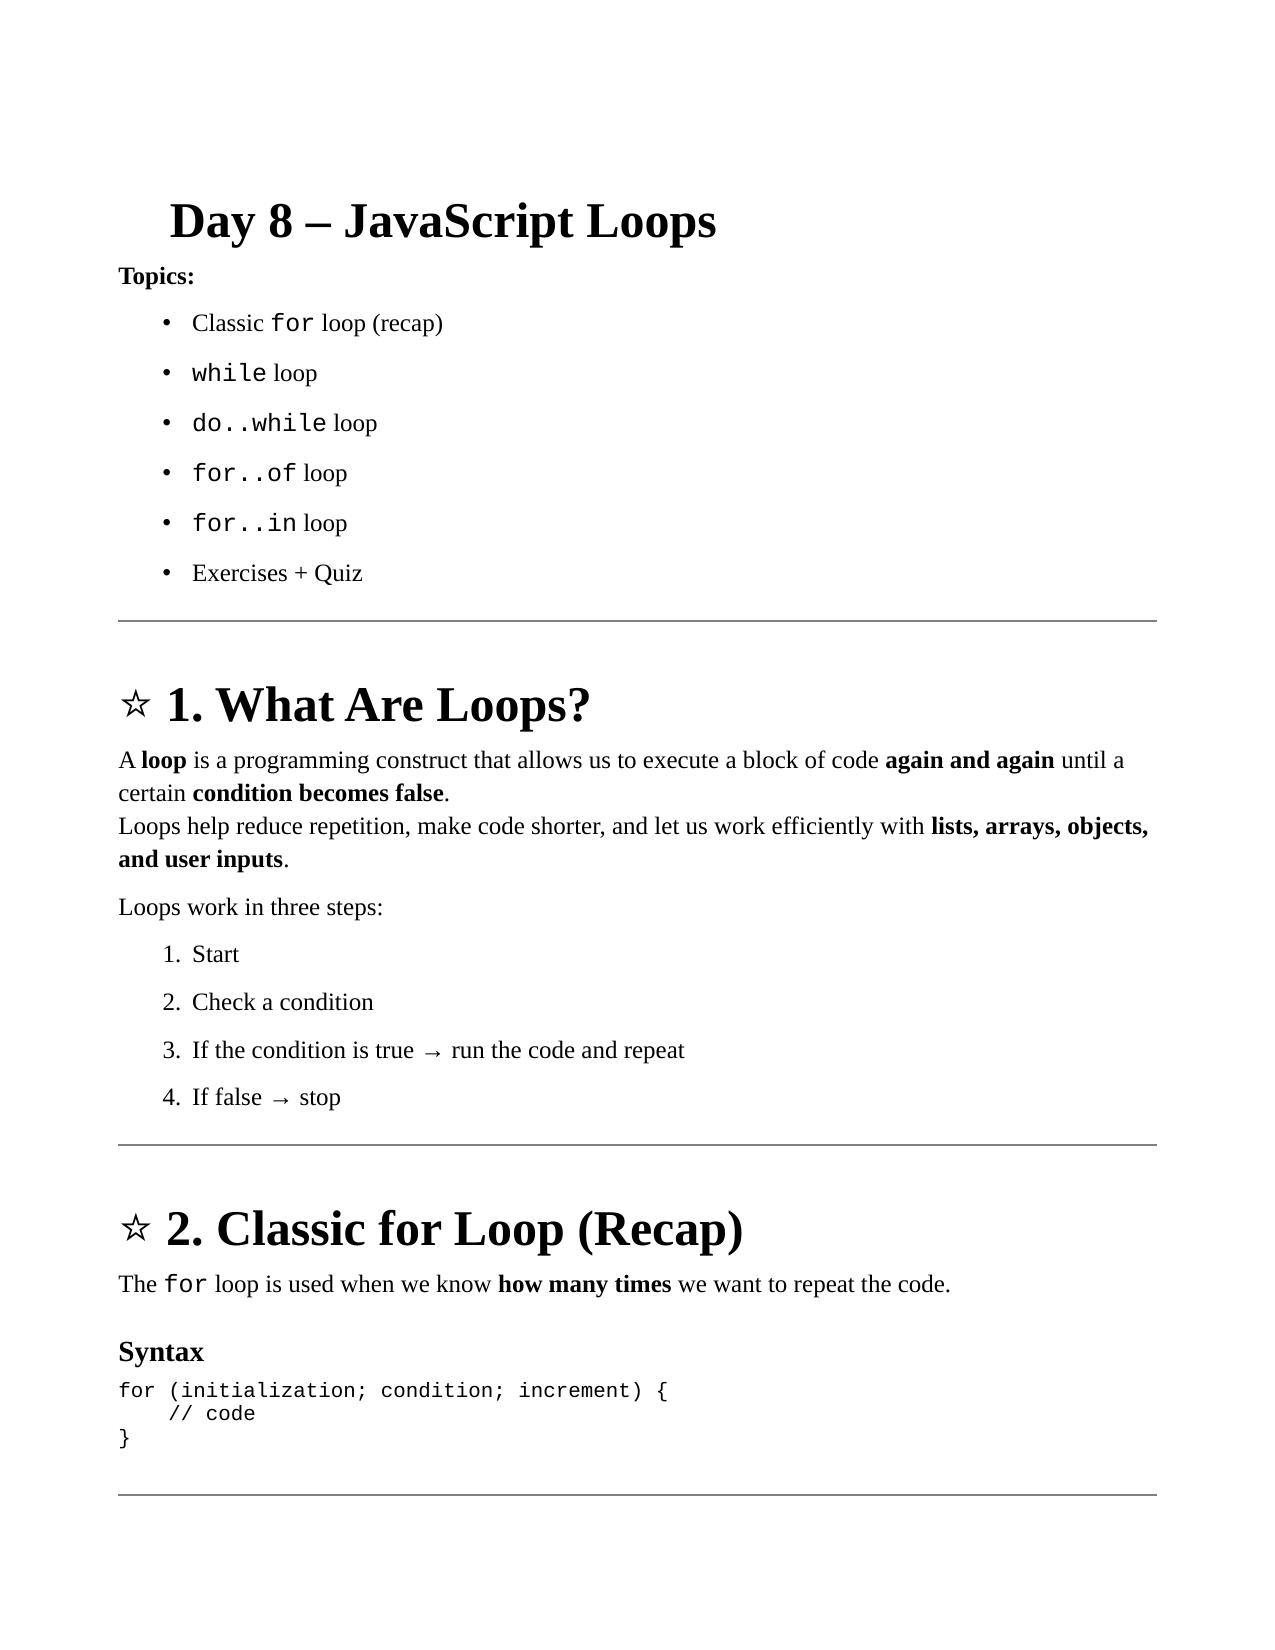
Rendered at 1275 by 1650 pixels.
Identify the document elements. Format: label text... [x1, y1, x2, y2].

list while loop [162, 358, 1157, 389]
text A loop is a programming construct that allows us to execute a block of code again and again until a certain condition becomes false. Loops help reduce repetition, make code shorter, and let us work efficiently with lists, arrays, objects, and user inputs. [118, 745, 1157, 873]
text Loops work in three steps: [118, 892, 1157, 921]
text // code [118, 1403, 1157, 1427]
subtitle ⭐ 2. Classic for Loop (Recap) [118, 1199, 1157, 1257]
text The for loop is used when we know how many times we want to repeat the code. [118, 1269, 1157, 1300]
text } [118, 1427, 1157, 1451]
list Classic for loop (recap) [162, 308, 1157, 339]
subtitle Syntax [118, 1334, 1157, 1367]
subtitle ⭐ 1. What Are Loops? [118, 675, 1157, 733]
subtitle 📘 Day 8 – JavaScript Loops [118, 191, 1157, 248]
text Topics: [118, 261, 1157, 289]
list If the condition is true → run the code and repeat [162, 1035, 1157, 1063]
list Start [162, 939, 1157, 968]
list do..while loop [162, 408, 1157, 439]
list Check a condition [162, 987, 1157, 1016]
list If false → stop [162, 1082, 1157, 1111]
list Exercises + Quiz [162, 558, 1157, 587]
text for (initialization; condition; increment) { [118, 1380, 1157, 1403]
list for..of loop [162, 458, 1157, 489]
list for..in loop [162, 508, 1157, 539]
